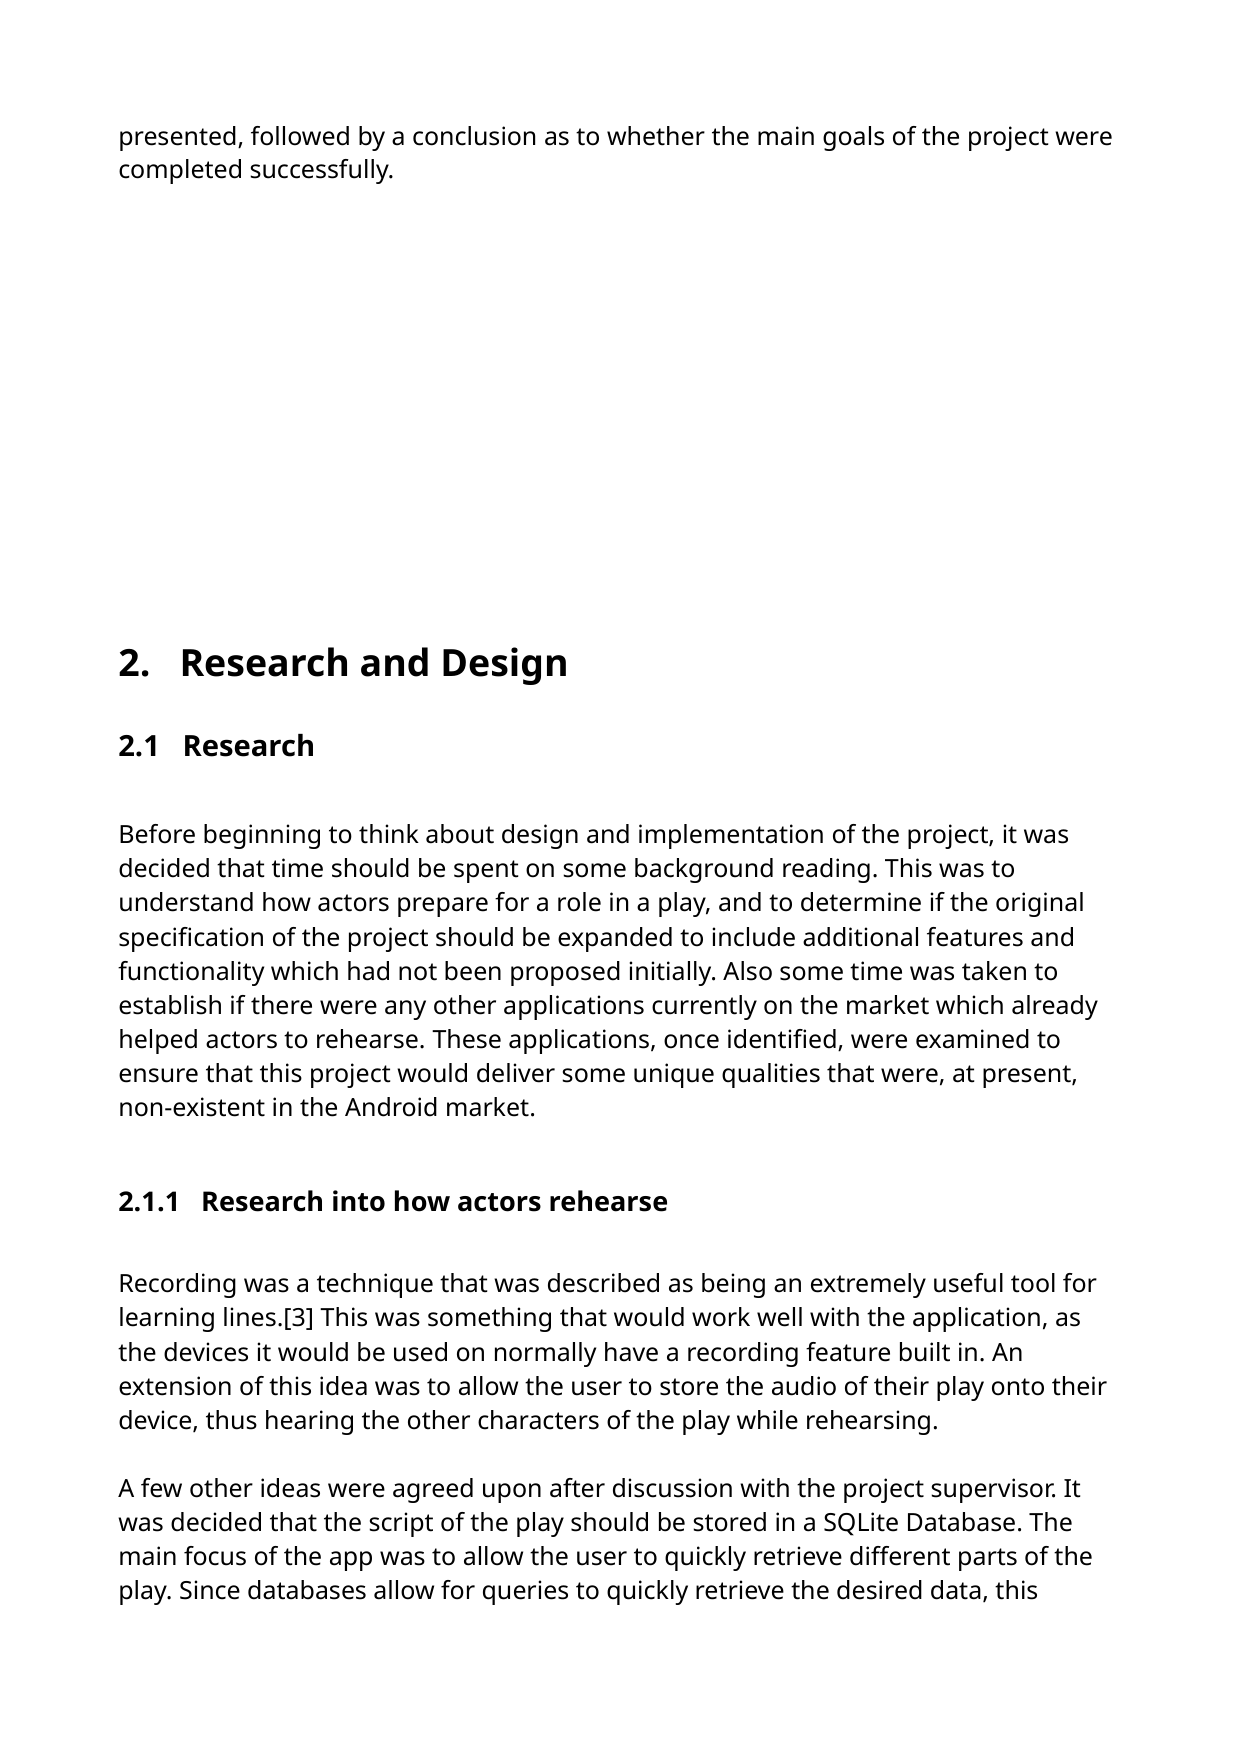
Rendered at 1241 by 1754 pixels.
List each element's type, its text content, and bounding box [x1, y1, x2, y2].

subtitle 2.1 Research [118, 725, 1122, 765]
text Recording was a technique that was described as being an extremely useful tool for learning lines.[3] This was something that would work well with the application, as the devices it would be used on normally have a recording feature built in. An extension of this idea was to allow the user to store the audio of their play onto their device, thus hearing the other characters of the play while rehearsing. [118, 1266, 1122, 1436]
text Before beginning to think about design and implementation of the project, it was decided that time should be spent on some background reading. This was to understand how actors prepare for a role in a play, and to determine if the original specification of the project should be expanded to include additional features and functionality which had not been proposed initially. Also some time was taken to establish if there were any other applications currently on the market which already helped actors to rehearse. These applications, once identified, were examined to ensure that this project would deliver some unique qualities that were, at present, non-existent in the Android market. [118, 817, 1122, 1123]
subtitle 2. Research and Design [118, 637, 1122, 688]
text A few other ideas were agreed upon after discussion with the project supervisor. It was decided that the script of the play should be stored in a SQLite Database. The main focus of the app was to allow the user to quickly retrieve different parts of the play. Since databases allow for queries to quickly retrieve the desired data, this [118, 1470, 1122, 1607]
subtitle 2.1.1 Research into how actors rehearse [118, 1183, 1122, 1219]
text presented, followed by a conclusion as to whether the main goals of the project were completed successfully. [118, 118, 1122, 186]
